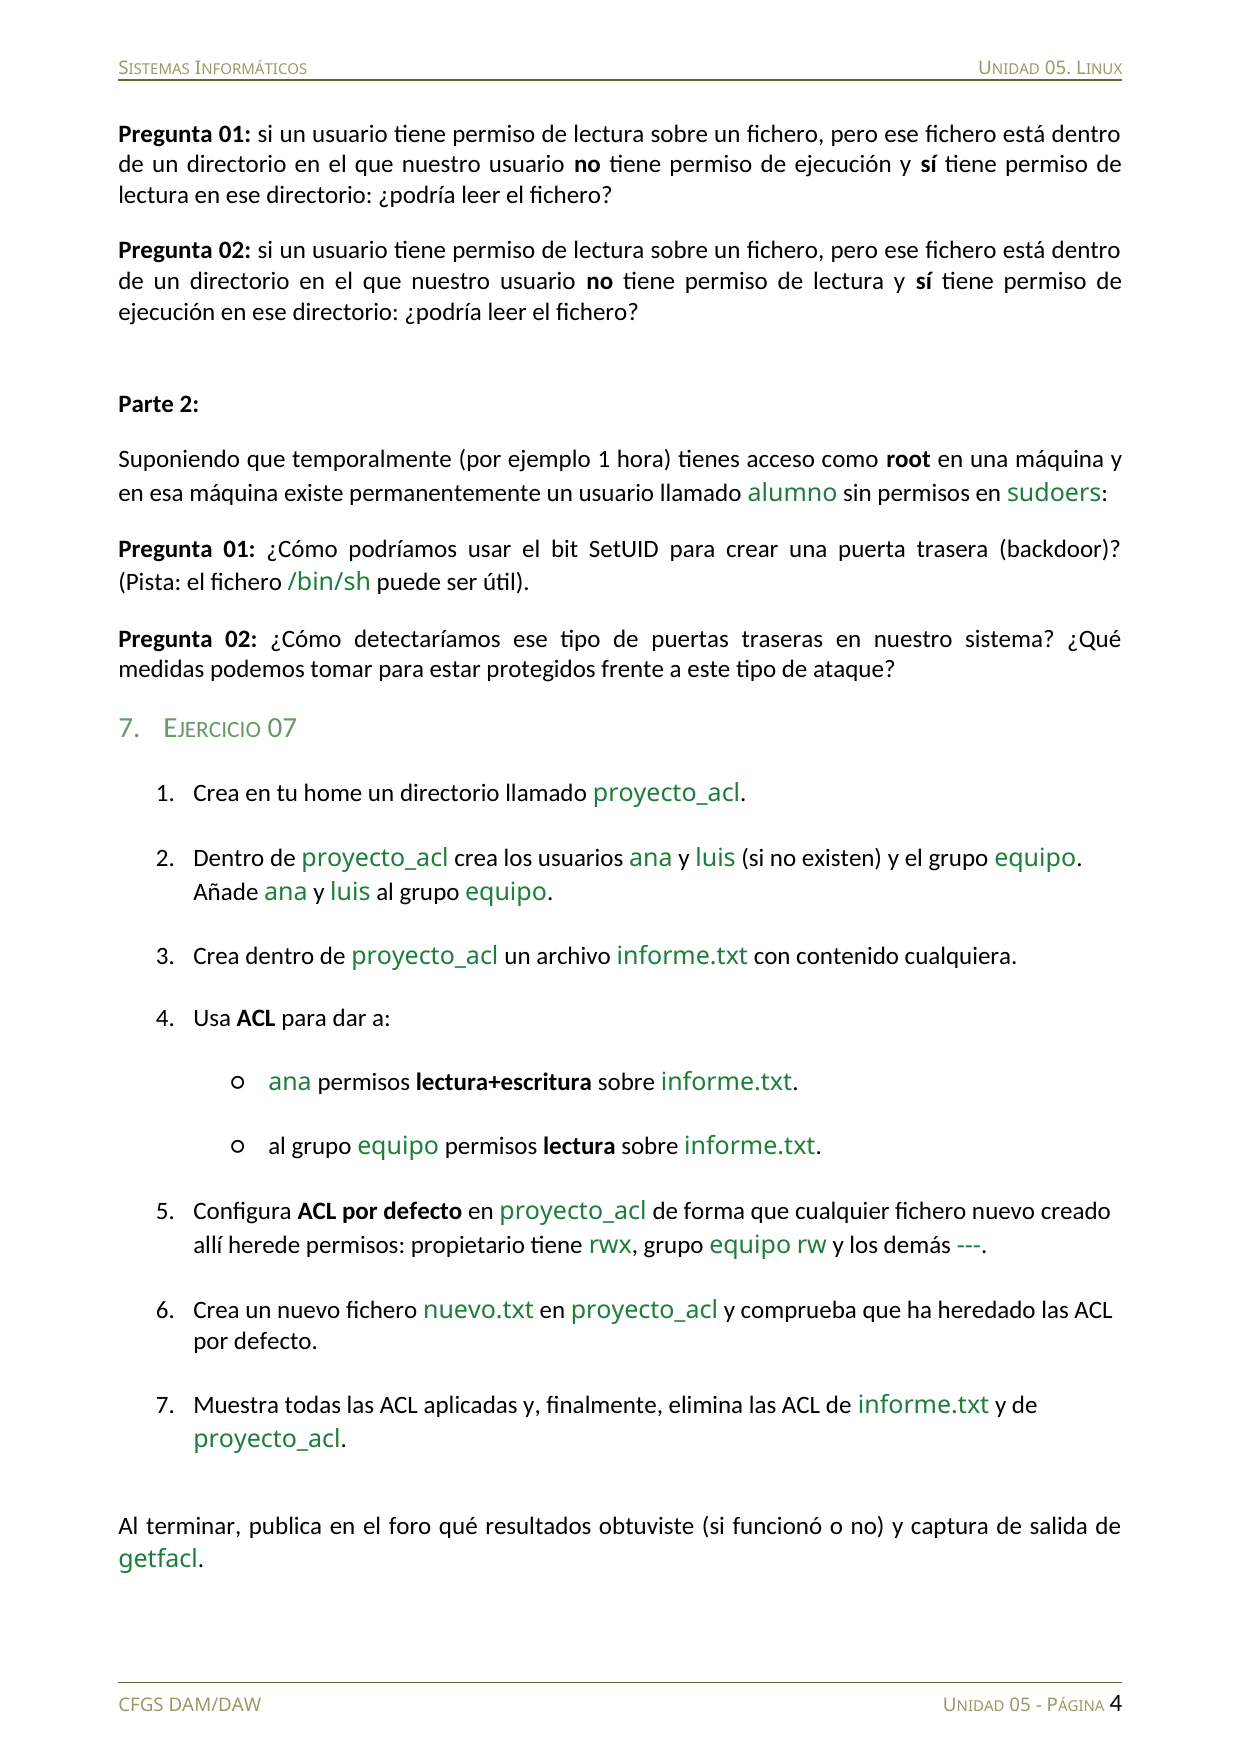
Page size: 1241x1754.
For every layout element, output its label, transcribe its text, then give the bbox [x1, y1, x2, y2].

list Configura ACL por defecto en proyecto_acl de forma que cualquier fichero nuevo creado allí herede permisos: propietario tiene rwx, grupo equipo rw y los demás ---. [156, 1193, 1122, 1291]
text Pregunta 01: ¿Cómo podríamos usar el bit SetUID para crear una puerta trasera (backdoor)? (Pista: el fichero /bin/sh puede ser útil). [118, 533, 1122, 598]
list Muestra todas las ACL aplicadas y, finalmente, elimina las ACL de informe.txt y de proyecto_acl. [156, 1386, 1122, 1485]
list Usa ACL para dar a: [156, 1002, 1122, 1063]
text Al terminar, publica en el foro qué resultados obtuviste (si funcionó o no) y captura de salida de getfacl. [118, 1510, 1122, 1574]
subtitle Ejercicio 07 [118, 709, 1122, 744]
text Pregunta 02: ¿Cómo detectaríamos ese tipo de puertas traseras en nuestro sistema? ¿Qué medidas podemos tomar para estar protegidos frente a este tipo de ataque? [118, 623, 1122, 684]
text Suponiendo que temporalmente (por ejemplo 1 hora) tienes acceso como root en una máquina y en esa máquina existe permanentemente un usuario llamado alumno sin permisos en sudoers: [118, 444, 1122, 508]
text Pregunta 01: si un usuario tiene permiso de lectura sobre un fichero, pero ese fichero está dentro de un directorio en el que nuestro usuario no tiene permiso de ejecución y sí tiene permiso de lectura en ese directorio: ¿podría leer el fichero? [118, 118, 1122, 209]
list ana permisos lectura+escritura sobre informe.txt. [231, 1063, 1122, 1128]
text Pregunta 02: si un usuario tiene permiso de lectura sobre un fichero, pero ese fichero está dentro de un directorio en el que nuestro usuario no tiene permiso de lectura y sí tiene permiso de ejecución en ese directorio: ¿podría leer el fichero? [118, 234, 1122, 326]
list Crea dentro de proyecto_acl un archivo informe.txt con contenido cualquiera. [156, 938, 1122, 1002]
text Parte 2: [118, 388, 1122, 419]
list al grupo equipo permisos lectura sobre informe.txt. [231, 1128, 1122, 1193]
list Dentro de proyecto_acl crea los usuarios ana y luis (si no existen) y el grupo equipo. Añade ana y luis al grupo equipo. [156, 839, 1122, 938]
list Crea en tu home un directorio llamado proyecto_acl. [156, 774, 1122, 839]
list Crea un nuevo fichero nuevo.txt en proyecto_acl y comprueba que ha heredado las ACL por defecto. [156, 1291, 1122, 1386]
